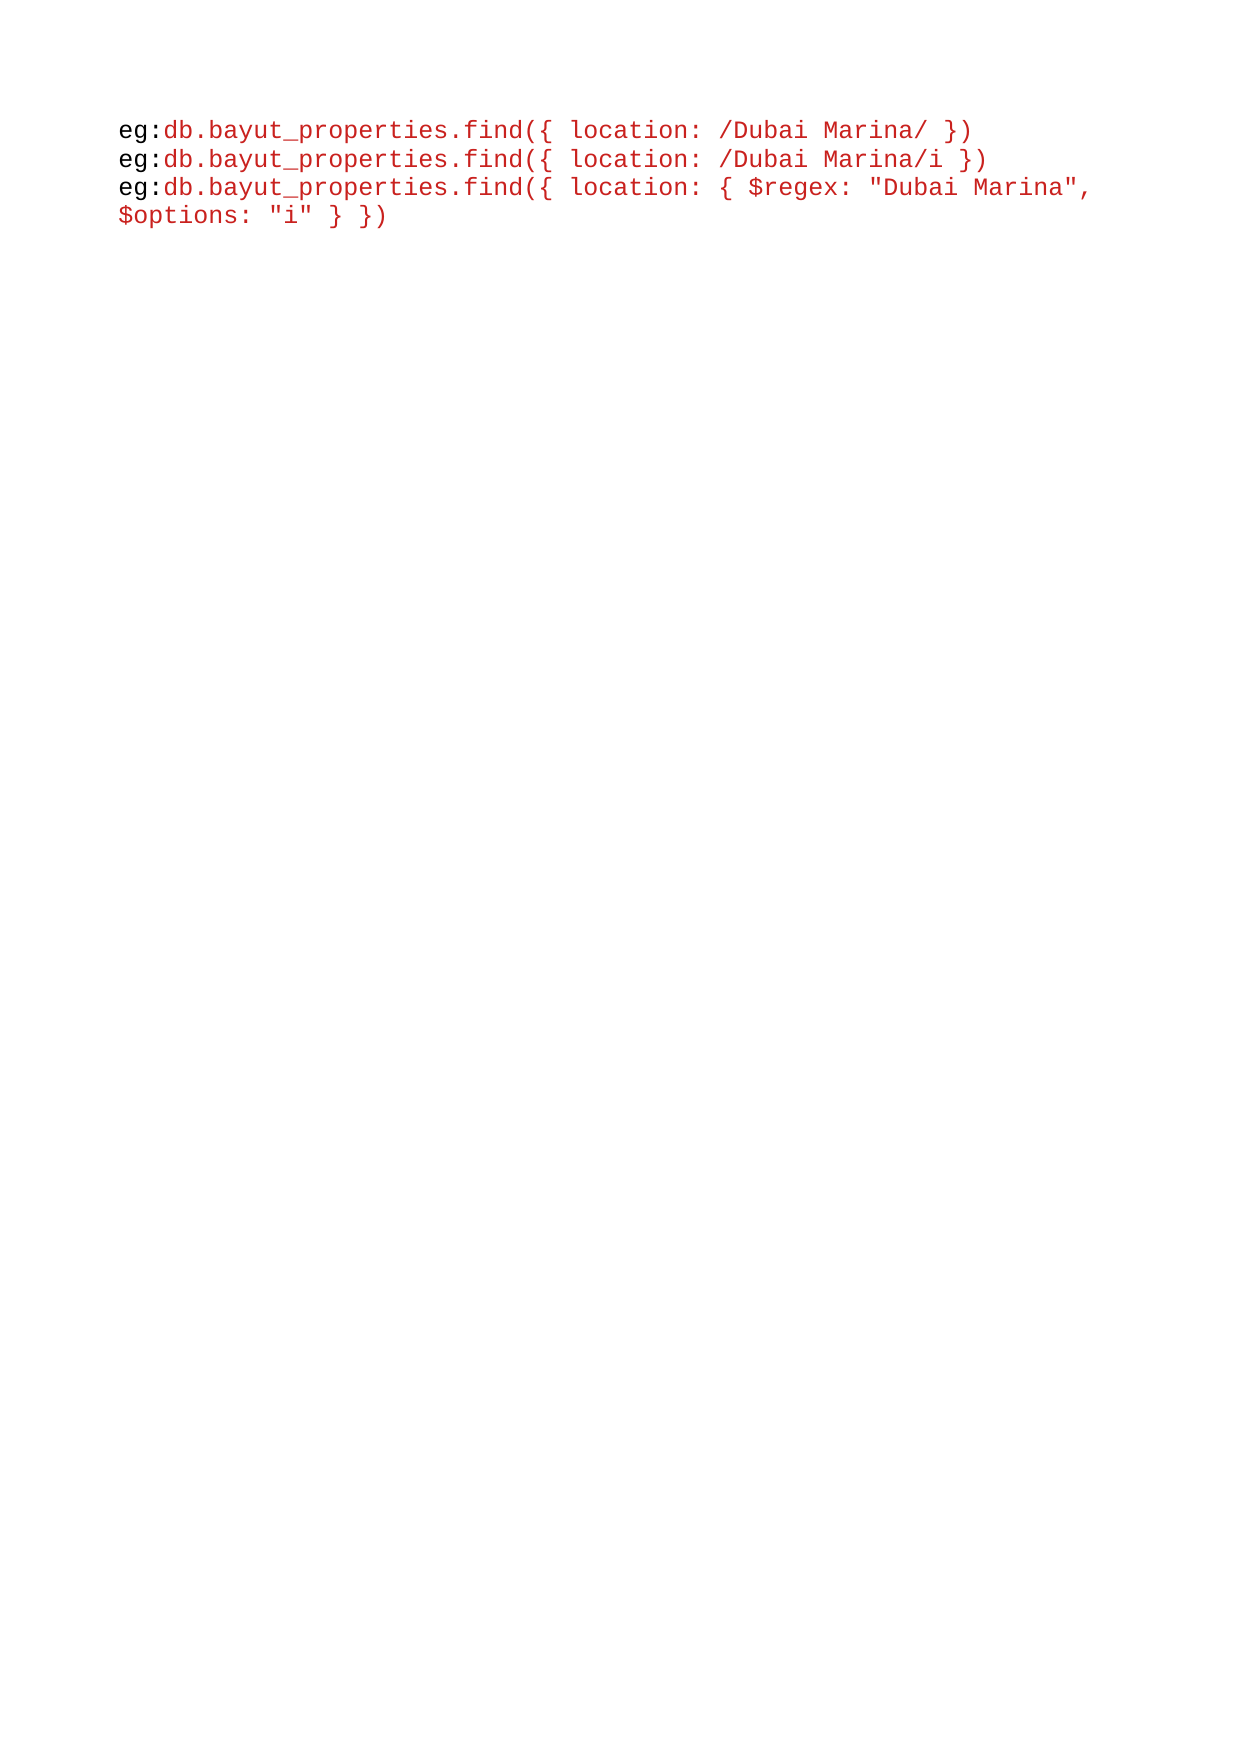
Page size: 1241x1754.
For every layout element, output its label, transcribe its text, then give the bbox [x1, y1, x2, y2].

text eg:db.bayut_properties.find({ location: /Dubai Marina/ }) [118, 118, 1122, 146]
text eg:db.bayut_properties.find({ location: { $regex: "Dubai Marina", $options: "i" } }) [118, 175, 1122, 231]
text eg:db.bayut_properties.find({ location: /Dubai Marina/i }) [118, 146, 1122, 175]
